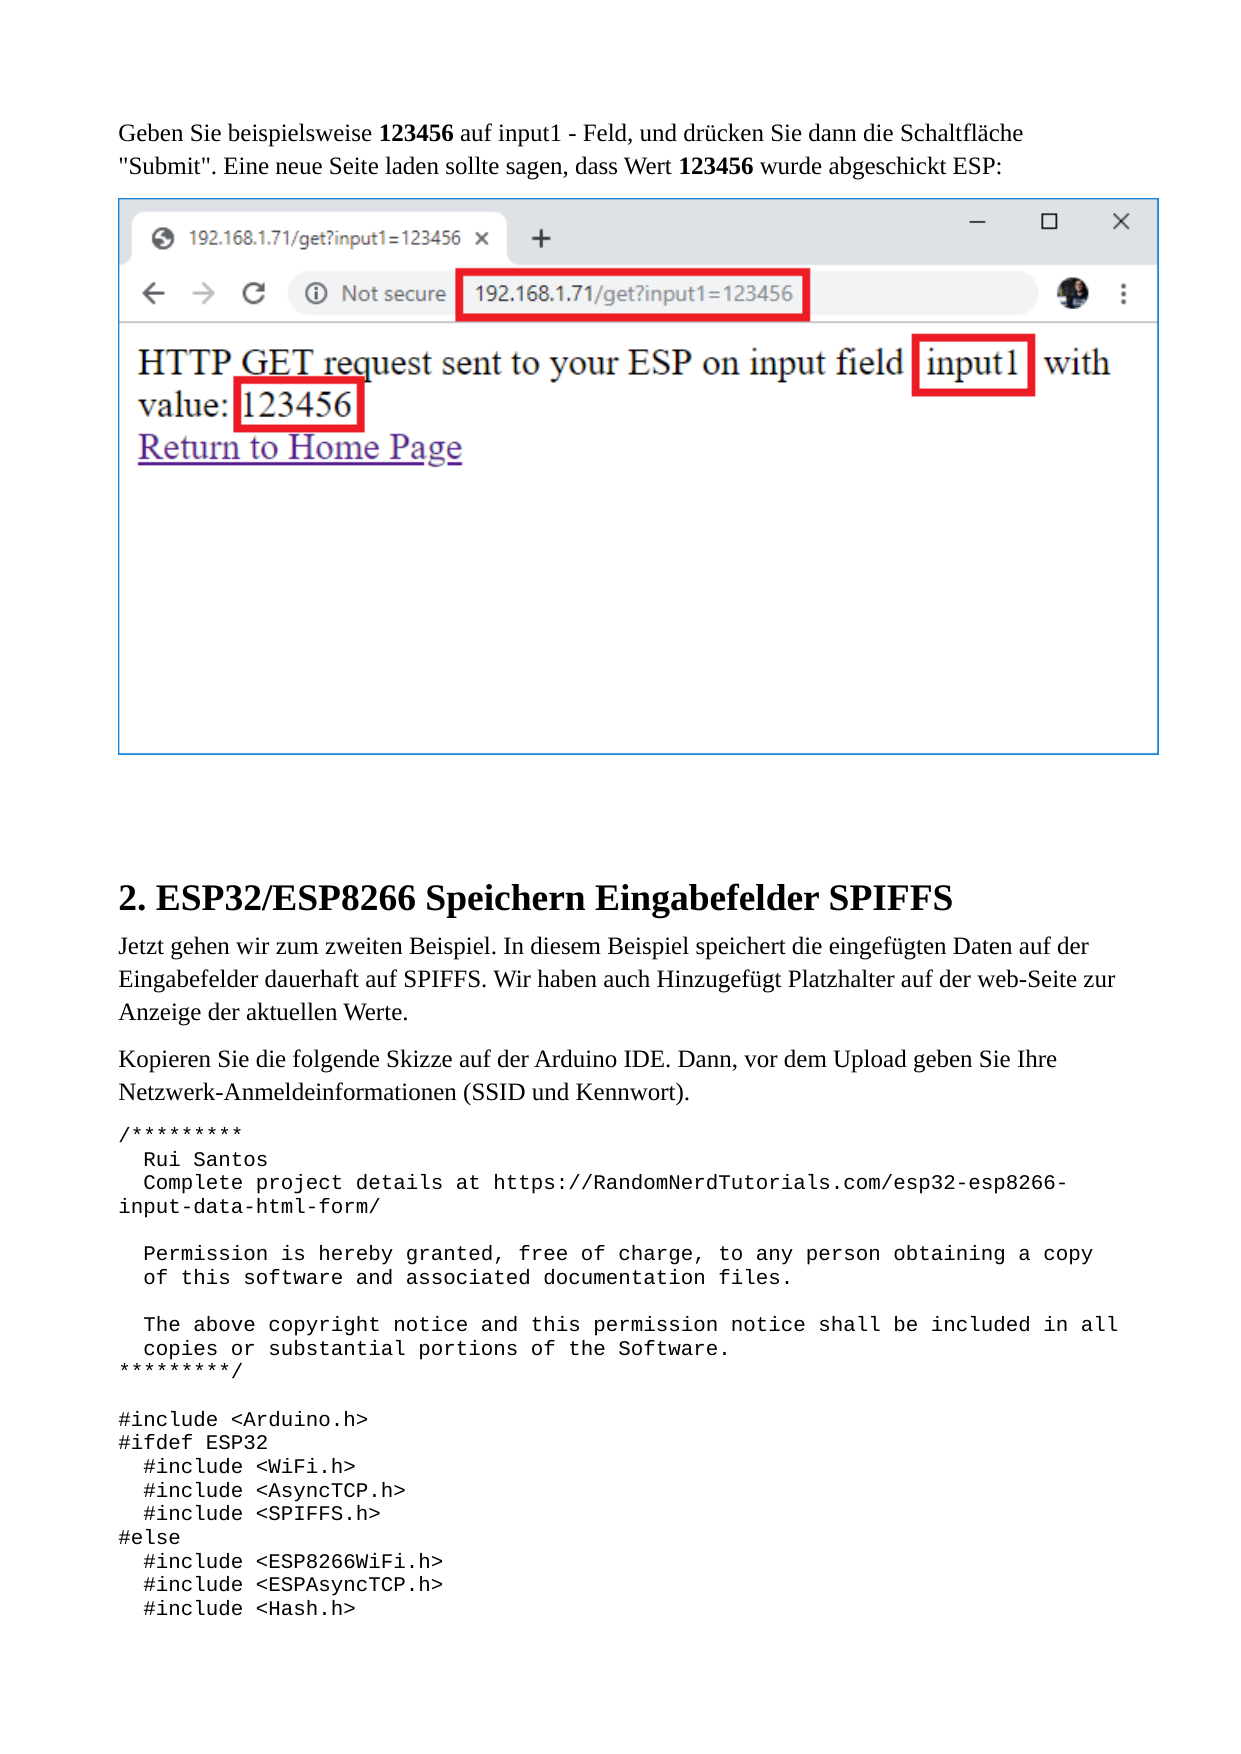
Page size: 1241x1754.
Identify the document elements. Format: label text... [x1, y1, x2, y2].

text copies or substantial portions of the Software. [118, 1338, 1122, 1361]
text #include <ESPAsyncTCP.h> [118, 1574, 1122, 1598]
text /********* [118, 1125, 1122, 1149]
picture [118, 198, 1159, 755]
text The above copyright notice and this permission notice shall be included in all [118, 1314, 1122, 1338]
text #include <ESP8266WiFi.h> [118, 1551, 1122, 1574]
text Permission is hereby granted, free of charge, to any person obtaining a copy [118, 1243, 1122, 1267]
text Geben Sie beispielsweise 123456 auf input1 - Feld, und drücken Sie dann die Schaltfläche "Submit". Eine neue Seite laden sollte sagen, dass Wert 123456 wurde abgeschickt ESP: [118, 118, 1122, 180]
text Jetzt gehen wir zum zweiten Beispiel. In diesem Beispiel speichert die eingefügten Daten auf der Eingabefelder dauerhaft auf SPIFFS. Wir haben auch Hinzugefügt Platzhalter auf der web-Seite zur Anzeige der aktuellen Werte. [118, 931, 1122, 1026]
text *********/ [118, 1361, 1122, 1385]
text #include <Arduino.h> [118, 1409, 1122, 1432]
text #include <SPIFFS.h> [118, 1503, 1122, 1527]
text #include <Hash.h> [118, 1598, 1122, 1622]
text Kopieren Sie die folgende Skizze auf der Arduino IDE. Dann, vor dem Upload geben Sie Ihre Netzwerk-Anmeldeinformationen (SSID und Kennwort). [118, 1044, 1122, 1106]
text #else [118, 1527, 1122, 1551]
text #include <AsyncTCP.h> [118, 1480, 1122, 1503]
text Complete project details at https://RandomNerdTutorials.com/esp32-esp8266-input-data-html-form/ [118, 1172, 1122, 1219]
text of this software and associated documentation files. [118, 1267, 1122, 1291]
text Rui Santos [118, 1149, 1122, 1172]
text #include <WiFi.h> [118, 1456, 1122, 1480]
subtitle 2. ESP32/ESP8266 Speichern Eingabefelder SPIFFS [118, 875, 1122, 918]
text #ifdef ESP32 [118, 1432, 1122, 1456]
